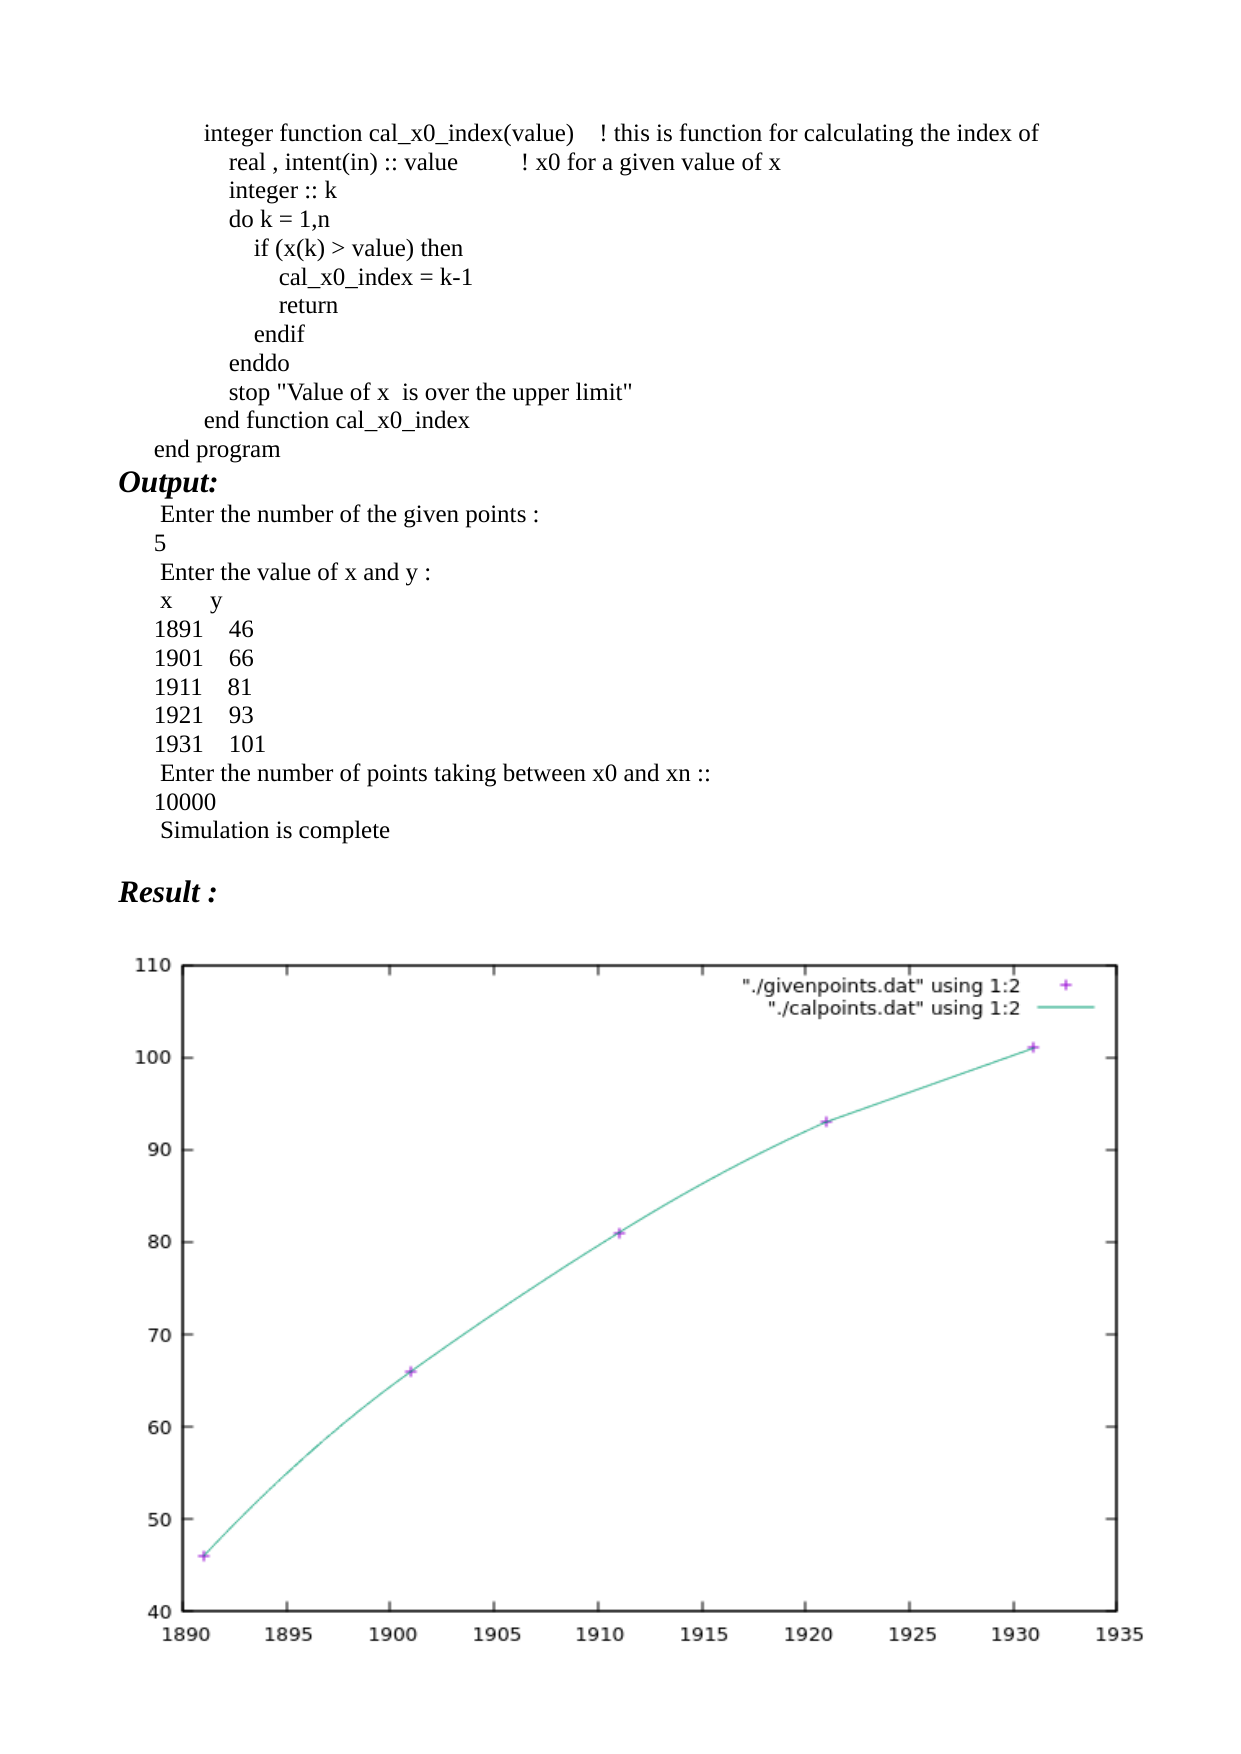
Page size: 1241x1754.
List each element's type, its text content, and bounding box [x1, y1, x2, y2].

text real , intent(in) :: value ! x0 for a given value of x [153, 147, 1122, 176]
text Result : [118, 873, 1122, 909]
text Simulation is complete [153, 815, 1122, 844]
text integer function cal_x0_index(value) ! this is function for calculating the index of [153, 118, 1122, 147]
text 1931 101 [153, 729, 1122, 758]
text stop "Value of x is over the upper limit" [153, 377, 1122, 406]
text if (x(k) > value) then [153, 233, 1122, 262]
picture [108, 942, 1151, 1656]
text end program [153, 434, 1122, 463]
text return [153, 291, 1122, 319]
text 5 [153, 528, 1122, 557]
text 1901 66 [153, 643, 1122, 672]
text enddo [153, 348, 1122, 377]
text endif [153, 319, 1122, 348]
text 1911 81 [153, 672, 1122, 700]
text end function cal_x0_index [153, 406, 1122, 434]
text Enter the value of x and y : [153, 557, 1122, 585]
text Enter the number of points taking between x0 and xn :: [153, 758, 1122, 787]
text Output: [118, 463, 1122, 499]
text 1891 46 [153, 614, 1122, 643]
text do k = 1,n [153, 204, 1122, 233]
text cal_x0_index = k-1 [153, 262, 1122, 291]
text x y [153, 585, 1122, 614]
text Enter the number of the given points : [153, 499, 1122, 528]
text integer :: k [153, 176, 1122, 204]
text 1921 93 [153, 700, 1122, 729]
text 10000 [153, 787, 1122, 815]
